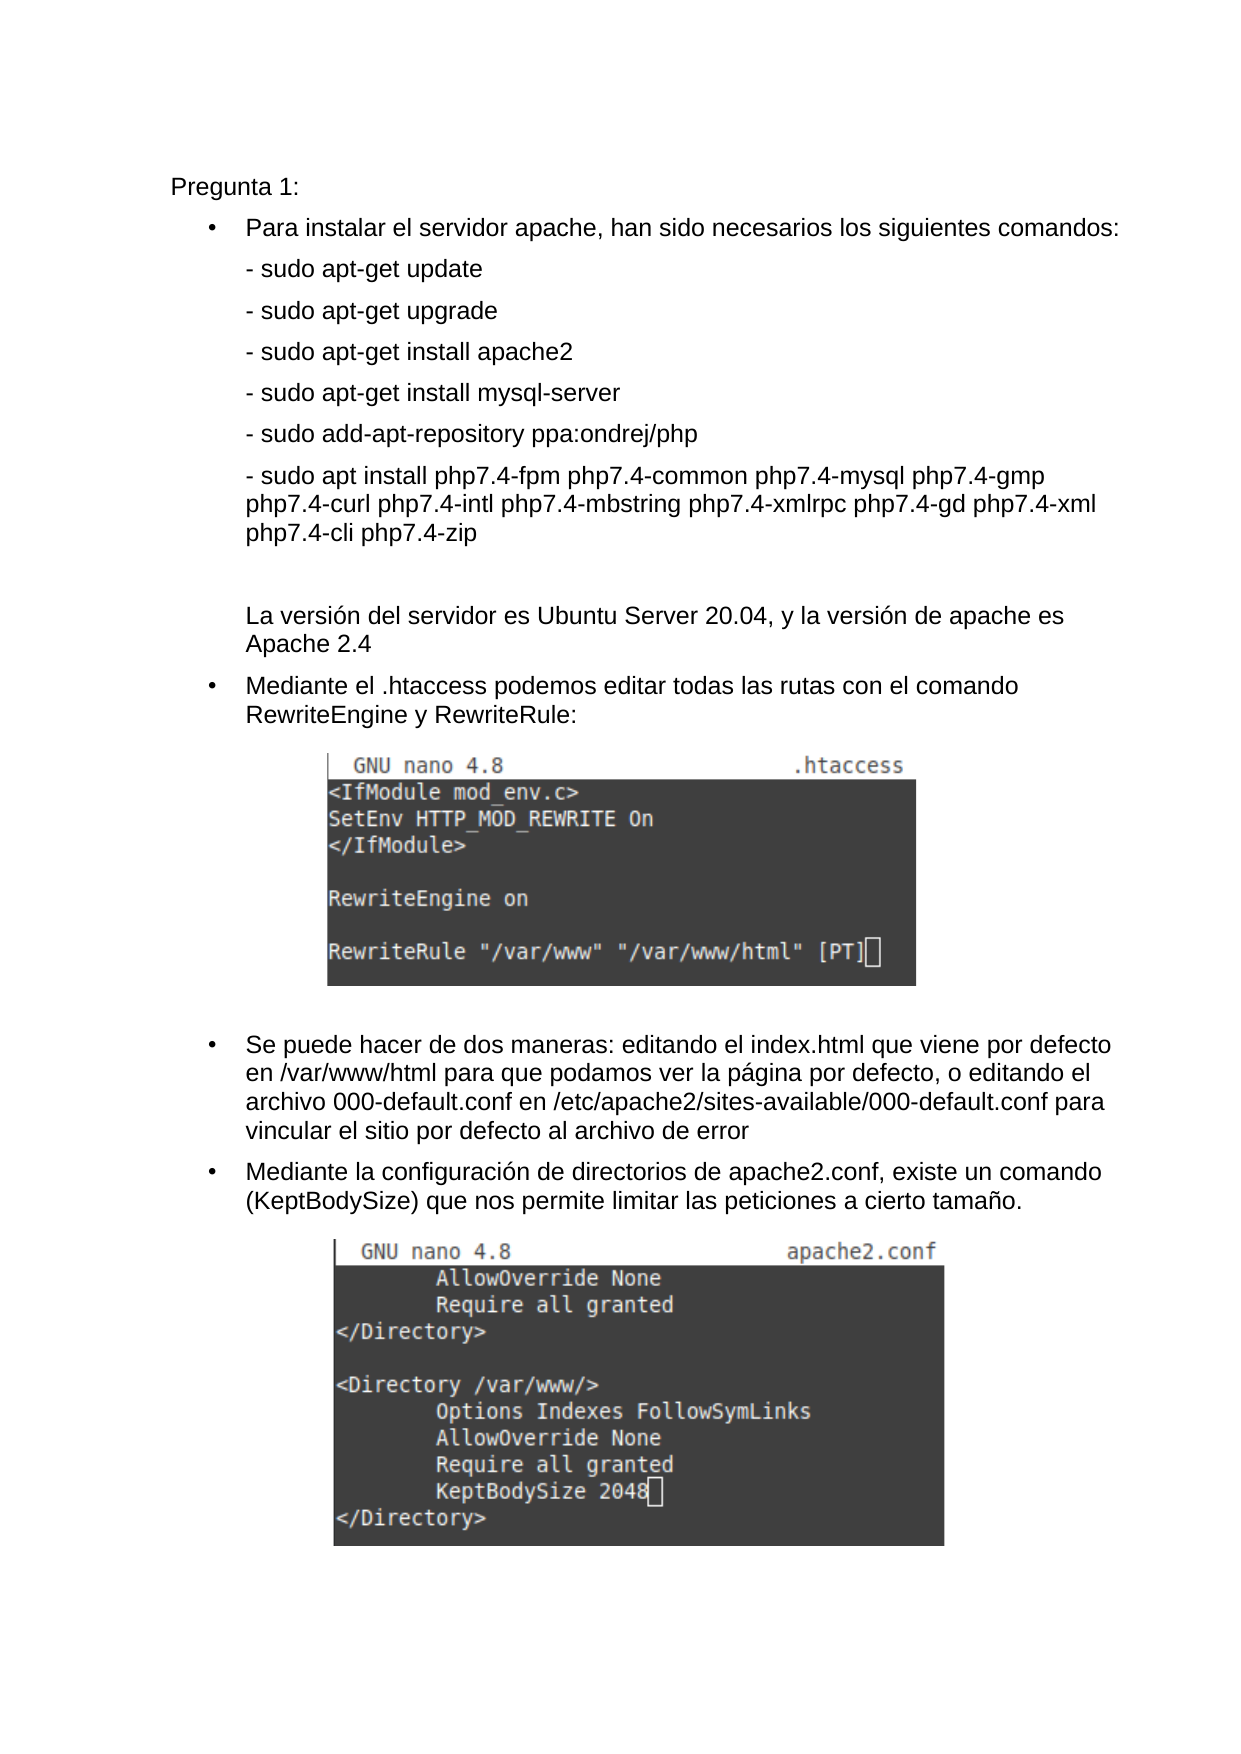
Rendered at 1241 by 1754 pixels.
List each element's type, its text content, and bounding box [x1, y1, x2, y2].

list - sudo apt-get update [208, 254, 1122, 283]
list - sudo add-apt-repository ppa:ondrej/php [208, 419, 1122, 448]
list Mediante la configuración de directorios de apache2.conf, existe un comando (KeptBodySize) que nos permite limitar las peticiones a cierto tamaño. [208, 1157, 1122, 1215]
picture [333, 1239, 945, 1546]
list Mediante el .htaccess podemos editar todas las rutas con el comando RewriteEngine y RewriteRule: [208, 671, 1122, 728]
picture [327, 753, 917, 986]
list - sudo apt-get install mysql-server [208, 378, 1122, 407]
list Pregunta 1: [170, 172, 1122, 201]
list - sudo apt install php7.4-fpm php7.4-common php7.4-mysql php7.4-gmp php7.4-curl php7.4-intl php7.4-mbstring php7.4-xmlrpc php7.4-gd php7.4-xml php7.4-cli php7.4-zip [208, 461, 1122, 547]
list La versión del servidor es Ubuntu Server 20.04, y la versión de apache es Apache 2.4 [208, 601, 1122, 658]
list Para instalar el servidor apache, han sido necesarios los siguientes comandos: [208, 213, 1122, 242]
list Se puede hacer de dos maneras: editando el index.html que viene por defecto en /var/www/html para que podamos ver la página por defecto, o editando el archivo 000-default.conf en /etc/apache2/sites-available/000-default.conf para vincular el sitio por defecto al archivo de error [208, 1029, 1122, 1145]
list - sudo apt-get install apache2 [208, 337, 1122, 366]
list - sudo apt-get upgrade [208, 296, 1122, 324]
